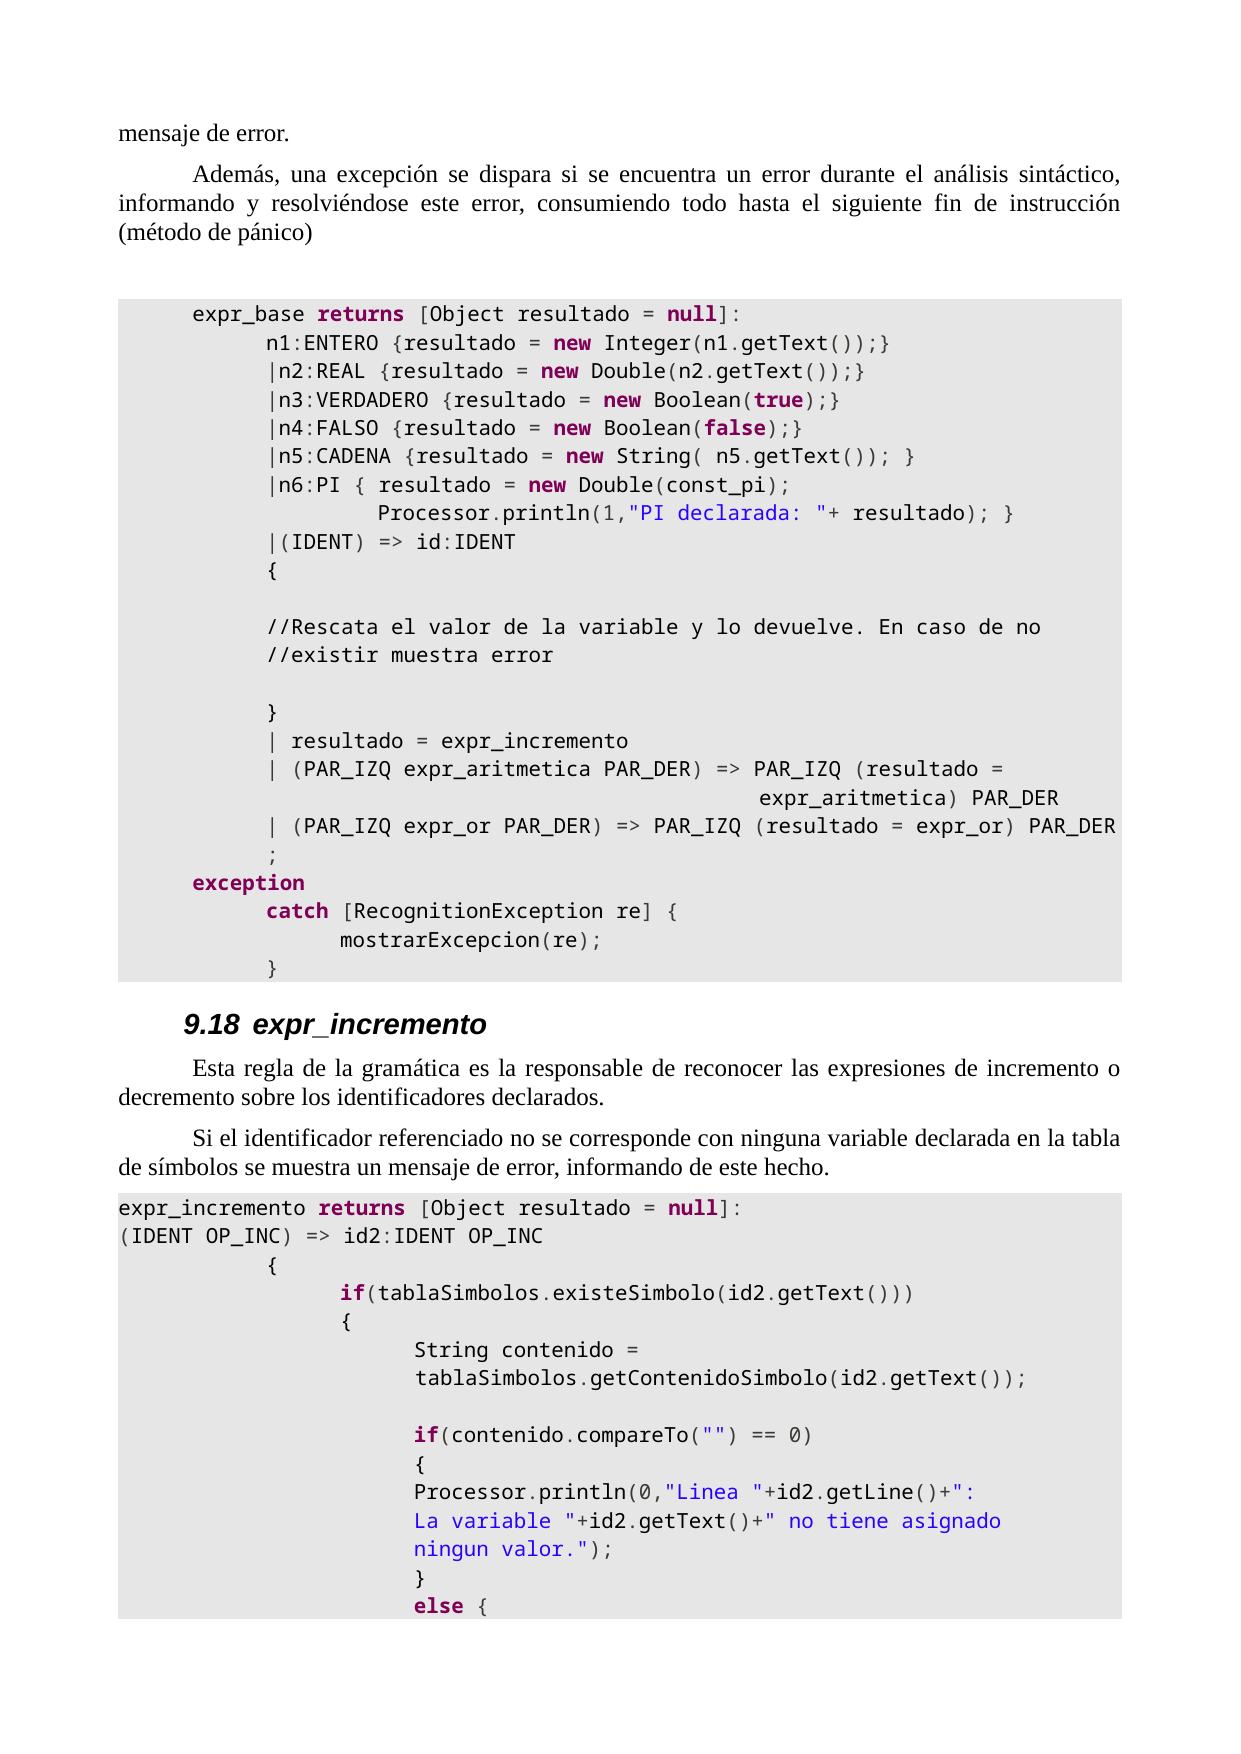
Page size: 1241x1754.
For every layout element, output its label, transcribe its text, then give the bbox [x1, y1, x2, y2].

text | (PAR_IZQ expr_or PAR_DER) => PAR_IZQ (resultado = expr_or) PAR_DER [118, 811, 1122, 840]
text mostrarExcepcion(re); [118, 925, 1122, 953]
text | resultado = expr_incremento [118, 726, 1122, 754]
text Además, una excepción se dispara si se encuentra un error durante el análisis sintáctico, informando y resolviéndose este error, consumiendo todo hasta el siguiente fin de instrucción (método de pánico) [118, 159, 1122, 246]
text (IDENT OP_INC) => id2:IDENT OP_INC [118, 1221, 1122, 1250]
text { [118, 1449, 1122, 1477]
text |(IDENT) => id:IDENT [118, 527, 1122, 555]
text La variable "+id2.getText()+" no tiene asignado [118, 1506, 1122, 1534]
text mensaje de error. [118, 118, 1122, 147]
text Processor.println(1,"PI declarada: "+ resultado); } [118, 498, 1122, 527]
text String contenido = [118, 1335, 1122, 1363]
text expr_incremento returns [Object resultado = null]: [118, 1193, 1122, 1221]
subtitle expr_incremento [178, 1007, 1122, 1040]
text |n3:VERDADERO {resultado = new Boolean(true);} [118, 385, 1122, 413]
text | (PAR_IZQ expr_aritmetica PAR_DER) => PAR_IZQ (resultado = [118, 754, 1122, 783]
text ; [118, 840, 1122, 868]
text ningun valor."); [118, 1534, 1122, 1563]
text |n5:CADENA {resultado = new String( n5.getText()); } [118, 442, 1122, 470]
text if(tablaSimbolos.existeSimbolo(id2.getText())) [118, 1278, 1122, 1307]
text tablaSimbolos.getContenidoSimbolo(id2.getText()); [118, 1363, 1122, 1392]
text |n2:REAL {resultado = new Double(n2.getText());} [118, 356, 1122, 385]
text |n6:PI { resultado = new Double(const_pi); [118, 470, 1122, 498]
text Si el identificador referenciado no se corresponde con ninguna variable declarada en la tabla de símbolos se muestra un mensaje de error, informando de este hecho. [118, 1123, 1122, 1180]
text { [118, 555, 1122, 584]
text |n4:FALSO {resultado = new Boolean(false);} [118, 413, 1122, 442]
text expr_aritmetica) PAR_DER [118, 783, 1122, 811]
text } [118, 1563, 1122, 1591]
text else { [118, 1591, 1122, 1619]
text } [118, 953, 1122, 982]
text if(contenido.compareTo("") == 0) [118, 1420, 1122, 1449]
text expr_base returns [Object resultado = null]: [118, 299, 1122, 328]
text Processor.println(0,"Linea "+id2.getLine()+": [118, 1477, 1122, 1506]
text catch [RecognitionException re] { [118, 897, 1122, 925]
text //Rescata el valor de la variable y lo devuelve. En caso de no [118, 612, 1122, 641]
text //existir muestra error [118, 641, 1122, 669]
text } [118, 697, 1122, 726]
text n1:ENTERO {resultado = new Integer(n1.getText());} [118, 328, 1122, 356]
text exception [118, 868, 1122, 897]
text { [118, 1307, 1122, 1335]
text { [118, 1250, 1122, 1278]
text Esta regla de la gramática es la responsable de reconocer las expresiones de incremento o decremento sobre los identificadores declarados. [118, 1053, 1122, 1110]
